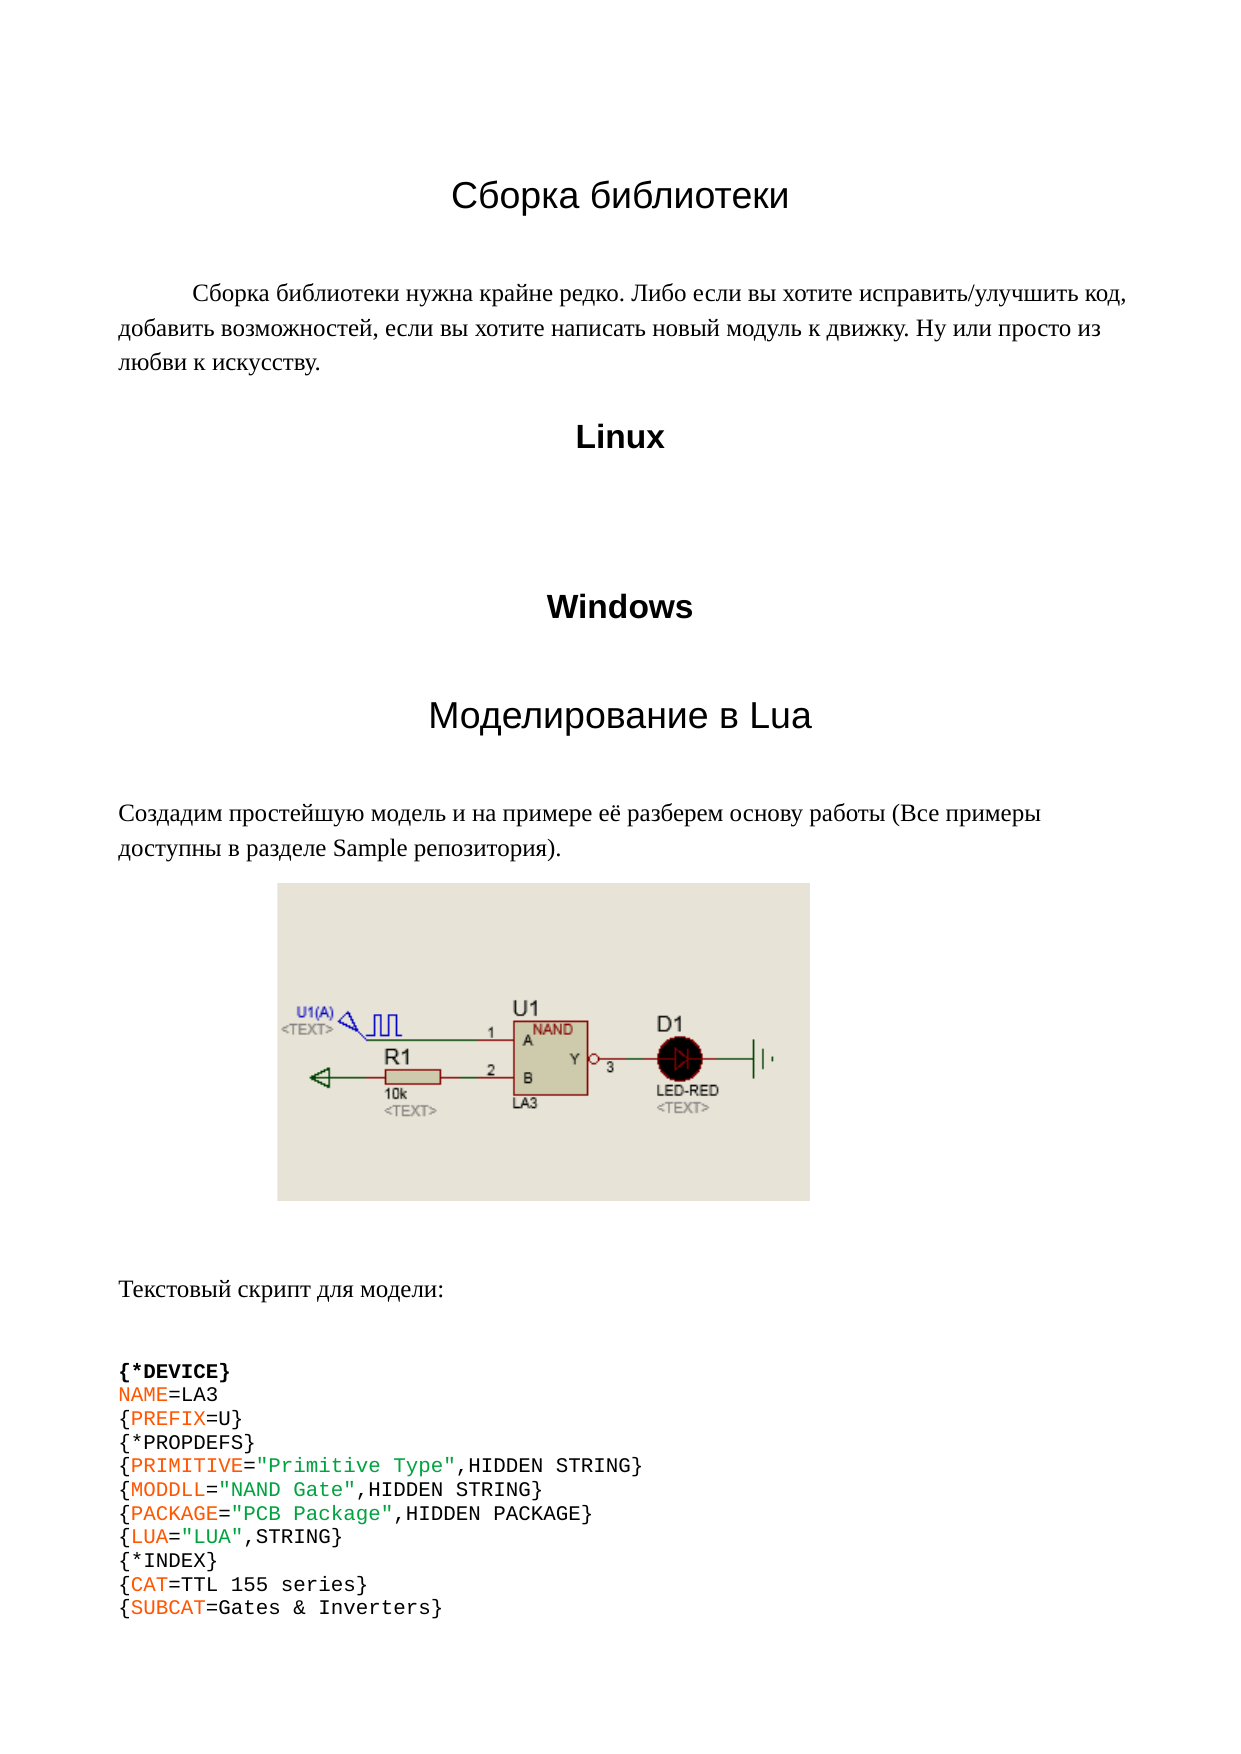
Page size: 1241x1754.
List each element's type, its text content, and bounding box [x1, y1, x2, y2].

text {MODDLL="NAND Gate",HIDDEN STRING} [118, 1479, 1122, 1503]
text {PRIMITIVE="Primitive Type",HIDDEN STRING} [118, 1455, 1122, 1479]
subtitle Моделирование в Lua [118, 693, 1122, 737]
text {PACKAGE="PCB Package",HIDDEN PACKAGE} [118, 1503, 1122, 1526]
text {*INDEX} [118, 1550, 1122, 1574]
text NAME=LA3 [118, 1384, 1122, 1408]
text {PREFIX=U} [118, 1408, 1122, 1432]
text {CAT=TTL 155 series} [118, 1574, 1122, 1597]
text {*DEVICE} [118, 1361, 1122, 1384]
text Сборка библиотеки нужна крайне редко. Либо если вы хотите исправить/улучшить код, добавить возможностей, если вы хотите написать новый модуль к движку. Ну или просто из любви к искусству. [118, 278, 1150, 376]
text {LUA="LUA",STRING} [118, 1526, 1122, 1550]
subtitle Windows [118, 587, 1122, 626]
text {*PROPDEFS} [118, 1432, 1122, 1455]
text Текстовый скрипт для модели: [118, 1274, 1122, 1303]
subtitle Сборка библиотеки [118, 173, 1122, 217]
text {SUBCAT=Gates & Inverters} [118, 1597, 1122, 1621]
picture [277, 883, 810, 1201]
text Создадим простейшую модель и на примере её разберем основу работы (Все примеры доступны в разделе Sample репозитория). [118, 798, 1122, 861]
subtitle Linux [118, 417, 1122, 456]
